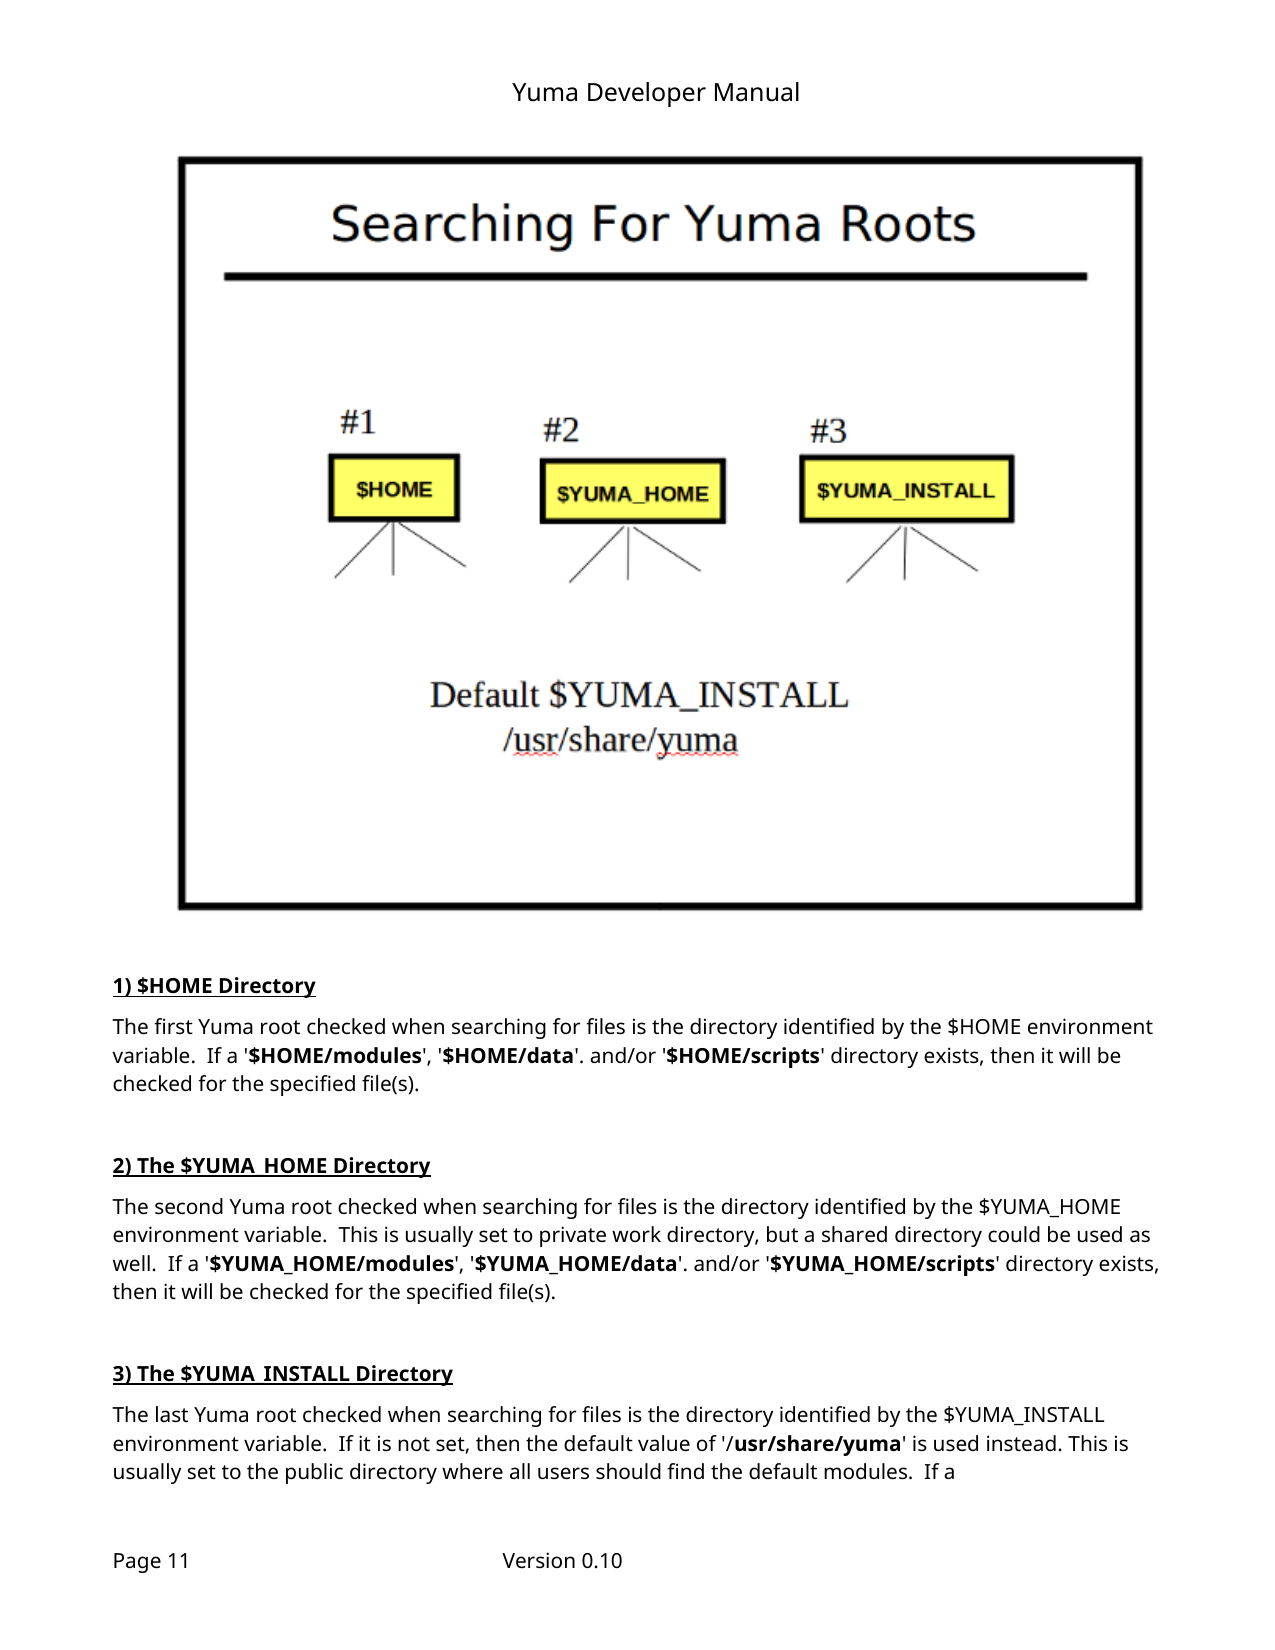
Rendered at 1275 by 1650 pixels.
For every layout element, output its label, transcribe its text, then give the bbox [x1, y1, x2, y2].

text 1) $HOME Directory [112, 972, 1200, 1000]
text The last Yuma root checked when searching for files is the directory identified by the $YUMA_INSTALL environment variable. If it is not set, then the default value of '/usr/share/yuma' is used instead. This is usually set to the public directory where all users should find the default modules. If a [112, 1400, 1200, 1486]
text The first Yuma root checked when searching for files is the directory identified by the $HOME environment variable. If a '$HOME/modules', '$HOME/data'. and/or '$HOME/scripts' directory exists, then it will be checked for the specified file(s). [112, 1012, 1200, 1098]
text The second Yuma root checked when searching for files is the directory identified by the $YUMA_HOME environment variable. This is usually set to private work directory, but a shared directory could be used as well. If a '$YUMA_HOME/modules', '$YUMA_HOME/data'. and/or '$YUMA_HOME/scripts' directory exists, then it will be checked for the specified file(s). [112, 1192, 1200, 1306]
text 3) The $YUMA_INSTALL Directory [112, 1359, 1200, 1388]
picture [143, 138, 1170, 931]
text 2) The $YUMA_HOME Directory [112, 1151, 1200, 1180]
